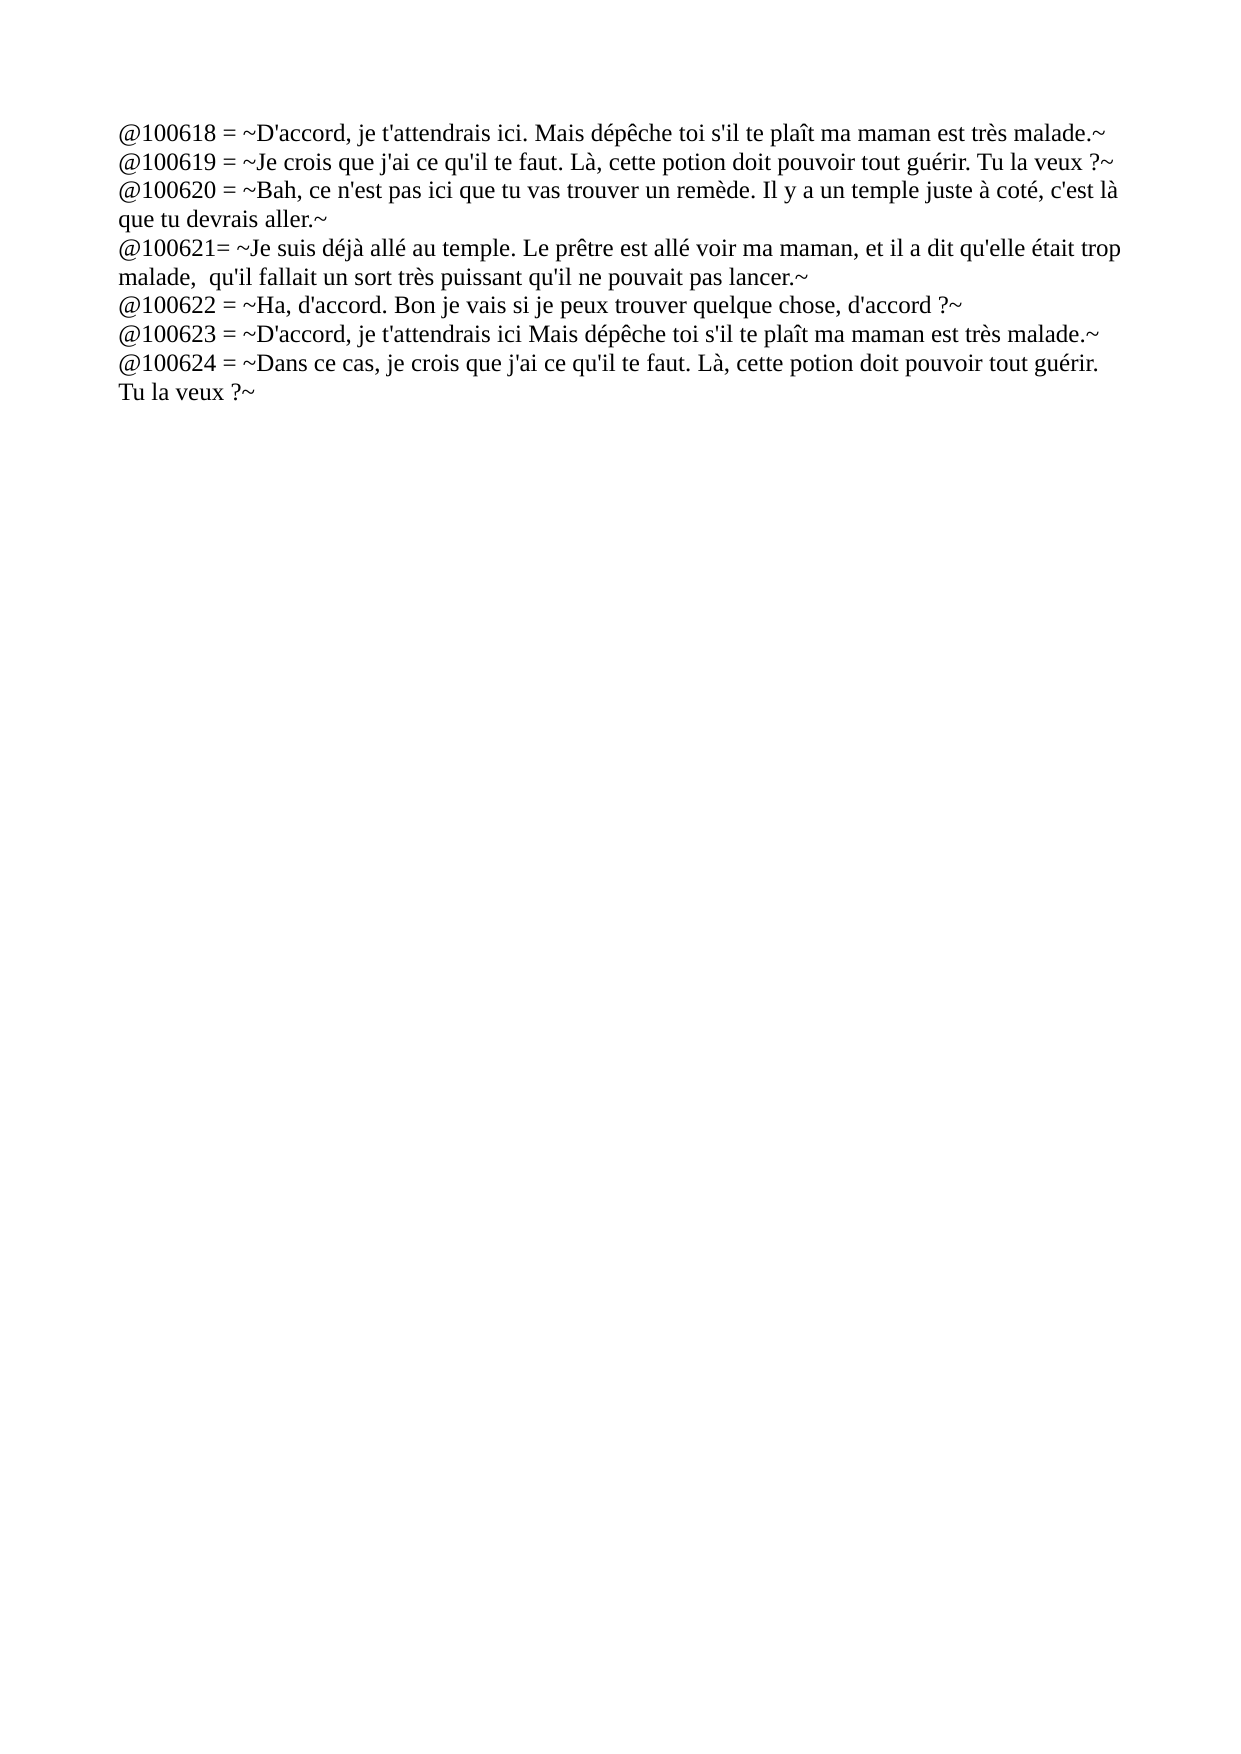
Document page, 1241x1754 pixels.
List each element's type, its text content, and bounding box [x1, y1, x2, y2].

text @100619 = ~Je crois que j'ai ce qu'il te faut. Là, cette potion doit pouvoir tout guérir. Tu la veux ?~ [118, 147, 1122, 176]
text @100622 = ~Ha, d'accord. Bon je vais si je peux trouver quelque chose, d'accord ?~ [118, 291, 1122, 319]
text @100621= ~Je suis déjà allé au temple. Le prêtre est allé voir ma maman, et il a dit qu'elle était trop malade, qu'il fallait un sort très puissant qu'il ne pouvait pas lancer.~ [118, 233, 1122, 291]
text @100624 = ~Dans ce cas, je crois que j'ai ce qu'il te faut. Là, cette potion doit pouvoir tout guérir. Tu la veux ?~ [118, 348, 1122, 406]
text @100618 = ~D'accord, je t'attendrais ici. Mais dépêche toi s'il te plaît ma maman est très malade.~ [118, 118, 1122, 147]
text @100620 = ~Bah, ce n'est pas ici que tu vas trouver un remède. Il y a un temple juste à coté, c'est là que tu devrais aller.~ [118, 176, 1122, 233]
text @100623 = ~D'accord, je t'attendrais ici Mais dépêche toi s'il te plaît ma maman est très malade.~ [118, 319, 1122, 348]
